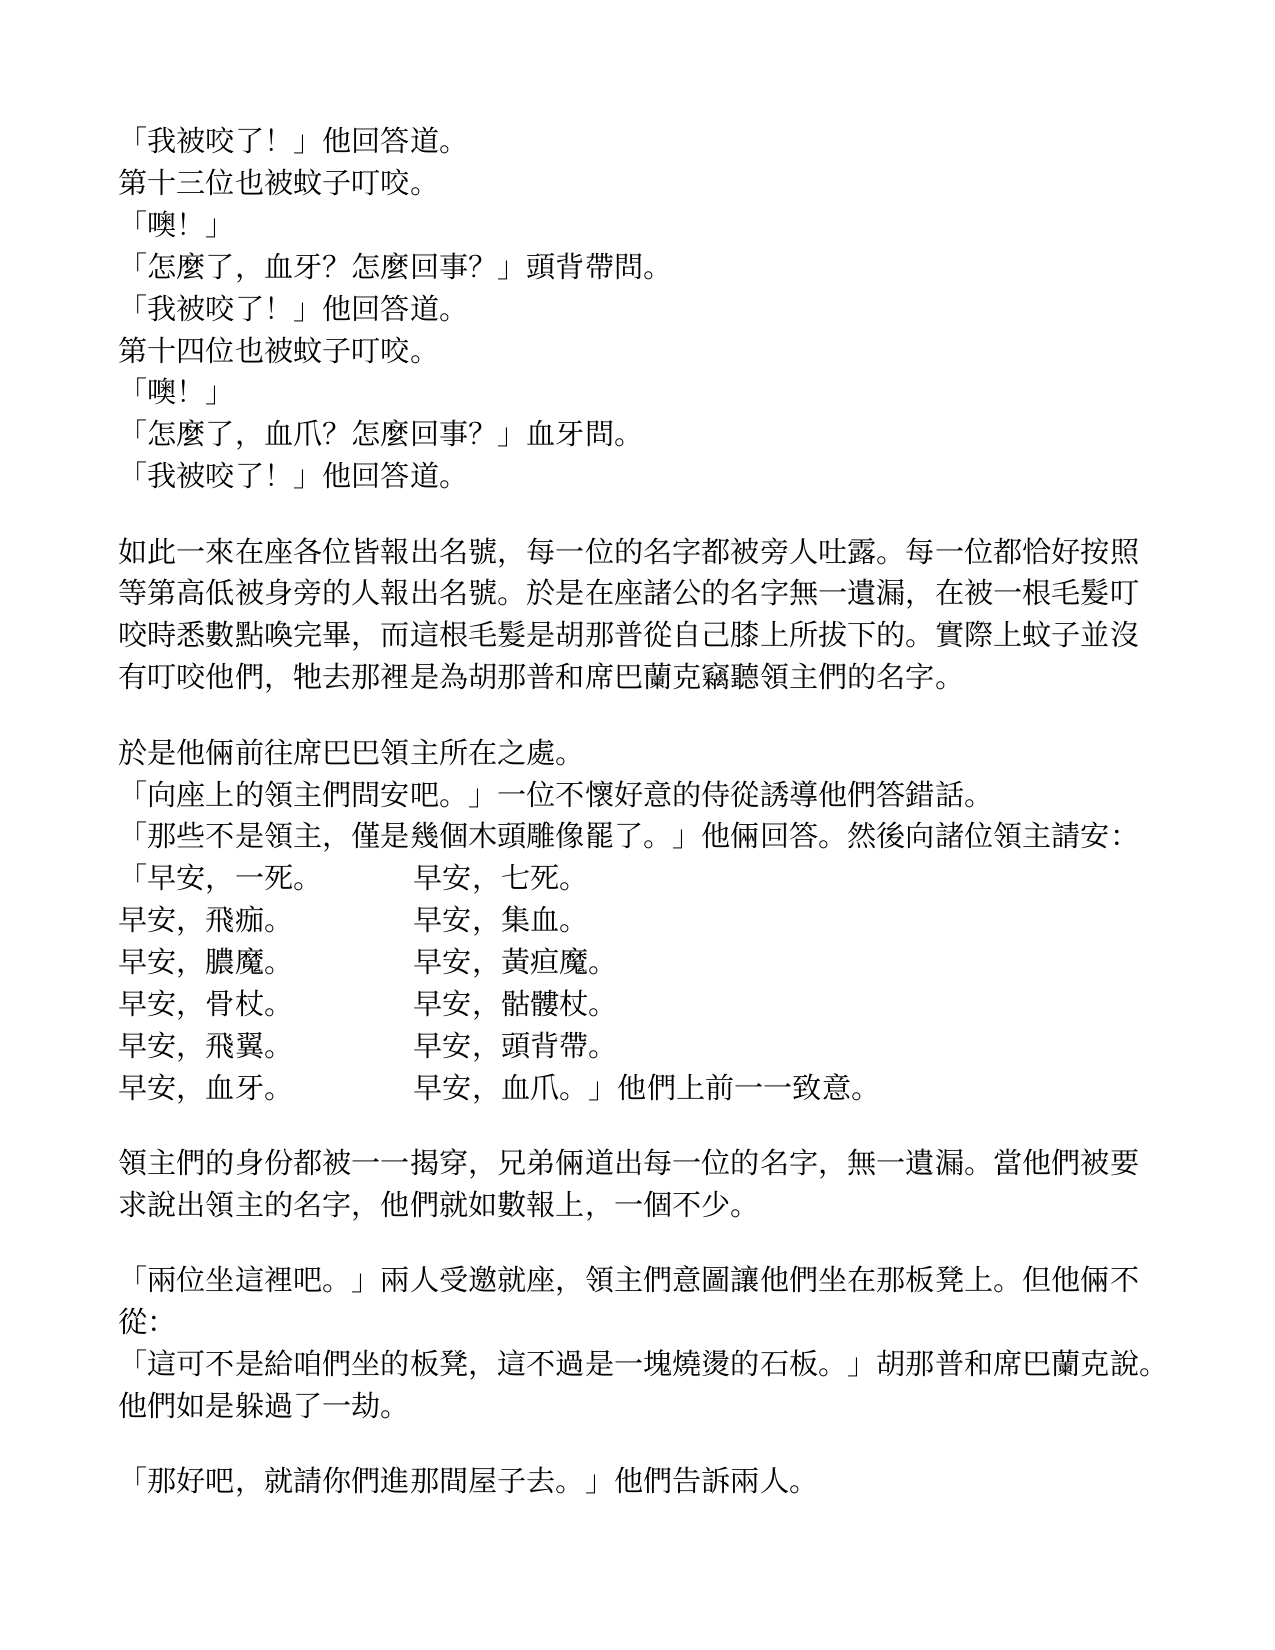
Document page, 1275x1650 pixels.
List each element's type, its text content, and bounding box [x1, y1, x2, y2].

text 第十四位也被蚊子叮咬。 [118, 327, 1157, 369]
text 早安，血牙。 早安，血爪。」他們上前一一致意。 [118, 1064, 1157, 1106]
text 「那好吧，就請你們進那間屋子去。」他們告訴兩人。 [118, 1458, 1157, 1500]
text 早安，飛痂。 早安，集血。 [118, 897, 1157, 939]
text 領主們的身份都被一一揭穿，兄弟倆道出每一位的名字，無一遺漏。當他們被要求說出領主的名字，他們就如數報上，一個不少。 [118, 1140, 1157, 1224]
text 早安，飛翼。 早安，頭背帶。 [118, 1023, 1157, 1064]
text 「早安，一死。 早安，七死。 [118, 855, 1157, 897]
text 「怎麼了，血牙？怎麼回事？」頭背帶問。 [118, 244, 1157, 286]
text 「怎麼了，血爪？怎麼回事？」血牙問。 [118, 411, 1157, 453]
text 「這可不是給咱們坐的板凳，這不過是一塊燒燙的石板。」胡那普和席巴蘭克說。他們如是躲過了一劫。 [118, 1341, 1157, 1425]
text 早安，膿魔。 早安，黃疸魔。 [118, 939, 1157, 981]
text 「我被咬了！」他回答道。 [118, 453, 1157, 495]
text 第十三位也被蚊子叮咬。 [118, 160, 1157, 202]
text 「那些不是領主，僅是幾個木頭雕像罷了。」他倆回答。然後向諸位領主請安： [118, 813, 1157, 855]
text 「我被咬了！」他回答道。 [118, 118, 1157, 160]
text 「噢！」 [118, 202, 1157, 244]
text 「向座上的領主們問安吧。」一位不懷好意的侍從誘導他們答錯話。 [118, 771, 1157, 813]
text 早安，骨杖。 早安，骷髏杖。 [118, 981, 1157, 1023]
text 如此一來在座各位皆報出名號，每一位的名字都被旁人吐露。每一位都恰好按照等第高低被身旁的人報出名號。於是在座諸公的名字無一遺漏，在被一根毛髮叮咬時悉數點喚完畢，而這根毛髮是胡那普從自己膝上所拔下的。實際上蚊子並沒有叮咬他們，牠去那裡是為胡那普和席巴蘭克竊聽領主們的名字。 [118, 528, 1157, 696]
text 「我被咬了！」他回答道。 [118, 286, 1157, 327]
text 「兩位坐這裡吧。」兩人受邀就座，領主們意圖讓他們坐在那板凳上。但他倆不從： [118, 1257, 1157, 1341]
text 「噢！」 [118, 369, 1157, 411]
text 於是他倆前往席巴巴領主所在之處。 [118, 729, 1157, 771]
